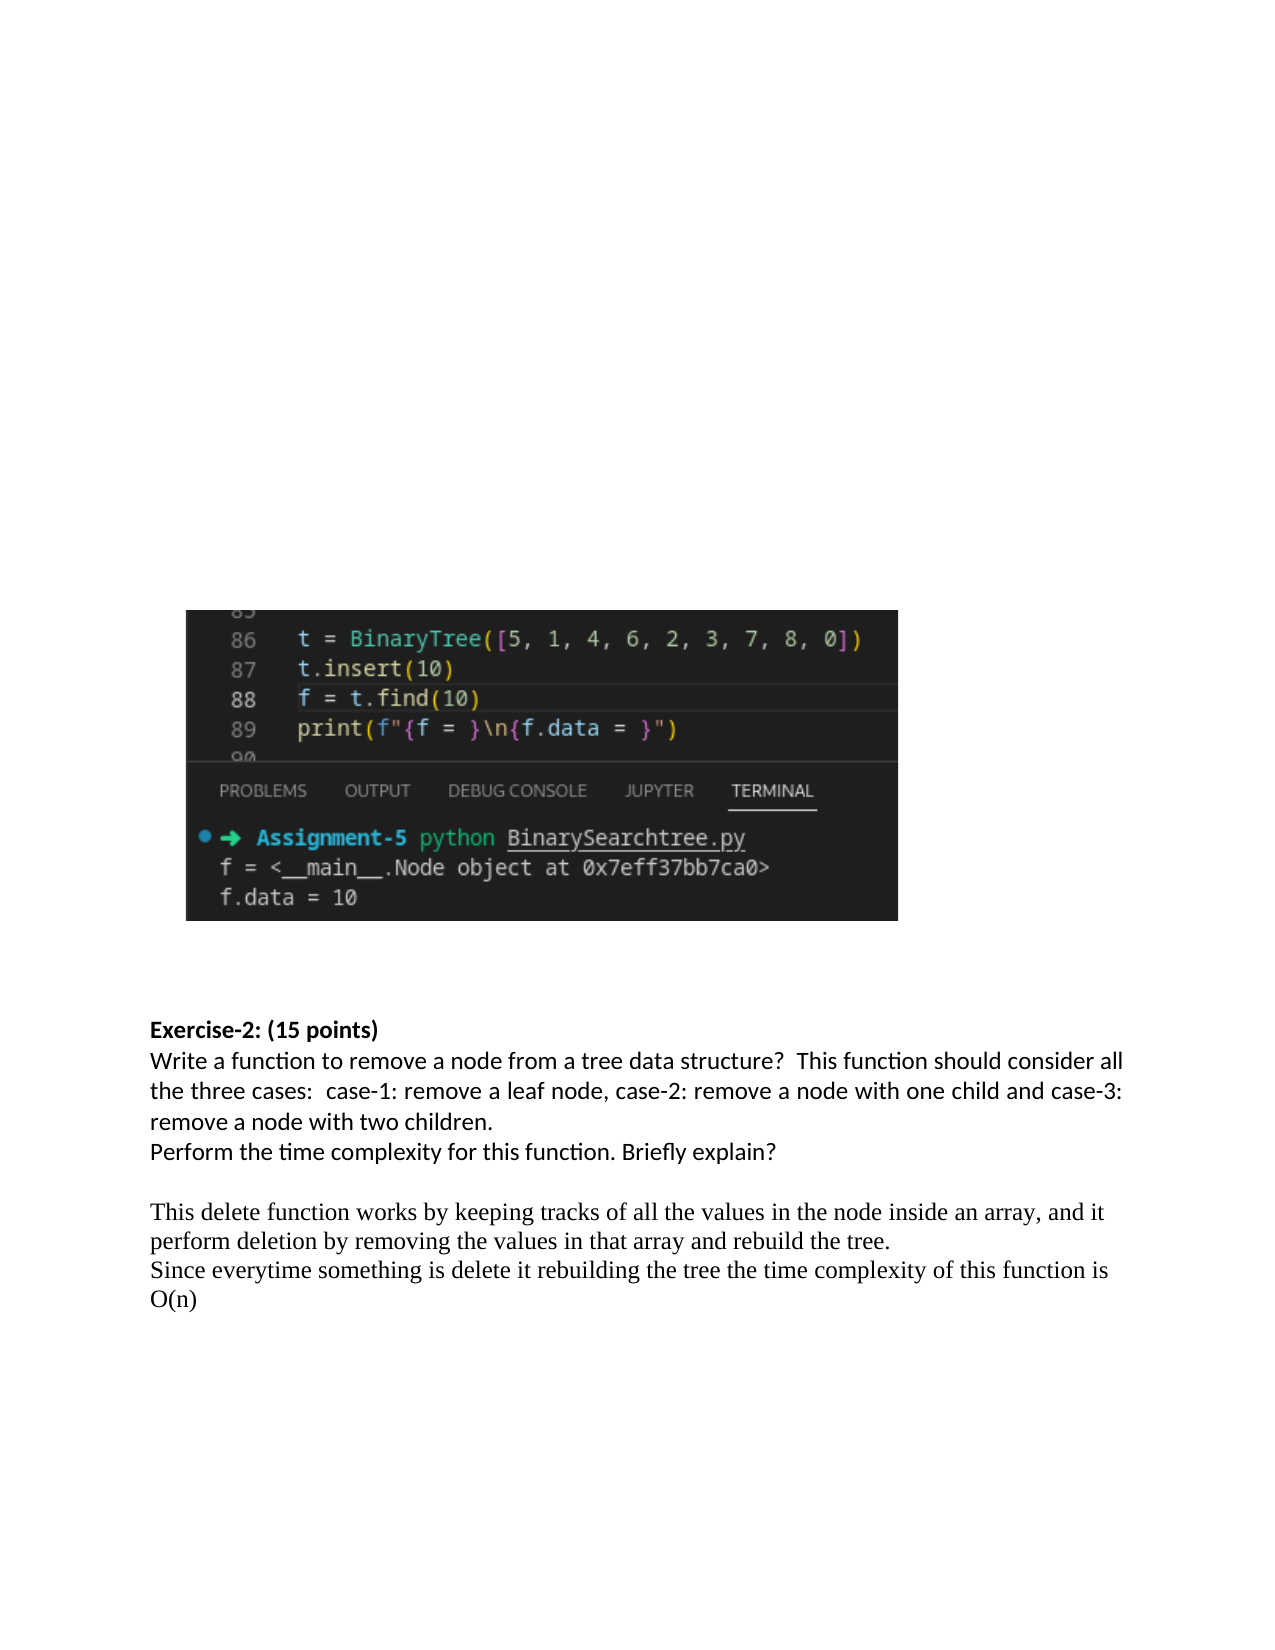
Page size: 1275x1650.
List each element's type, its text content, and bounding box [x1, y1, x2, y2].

text Exercise-2: (15 points) [150, 1014, 1125, 1045]
text Write a function to remove a node from a tree data structure? This function should consider all the three cases: case-1: remove a leaf node, case-2: remove a node with one child and case-3: remove a node with two children. [150, 1045, 1125, 1136]
text This delete function works by keeping tracks of all the values in the node inside an array, and it perform deletion by removing the values in that array and rebuild the tree. [150, 1197, 1125, 1255]
text Perform the time complexity for this function. Briefly explain? [150, 1136, 1125, 1167]
text Since everytime something is delete it rebuilding the tree the time complexity of this function is O(n) [150, 1255, 1125, 1312]
picture [185, 610, 899, 921]
